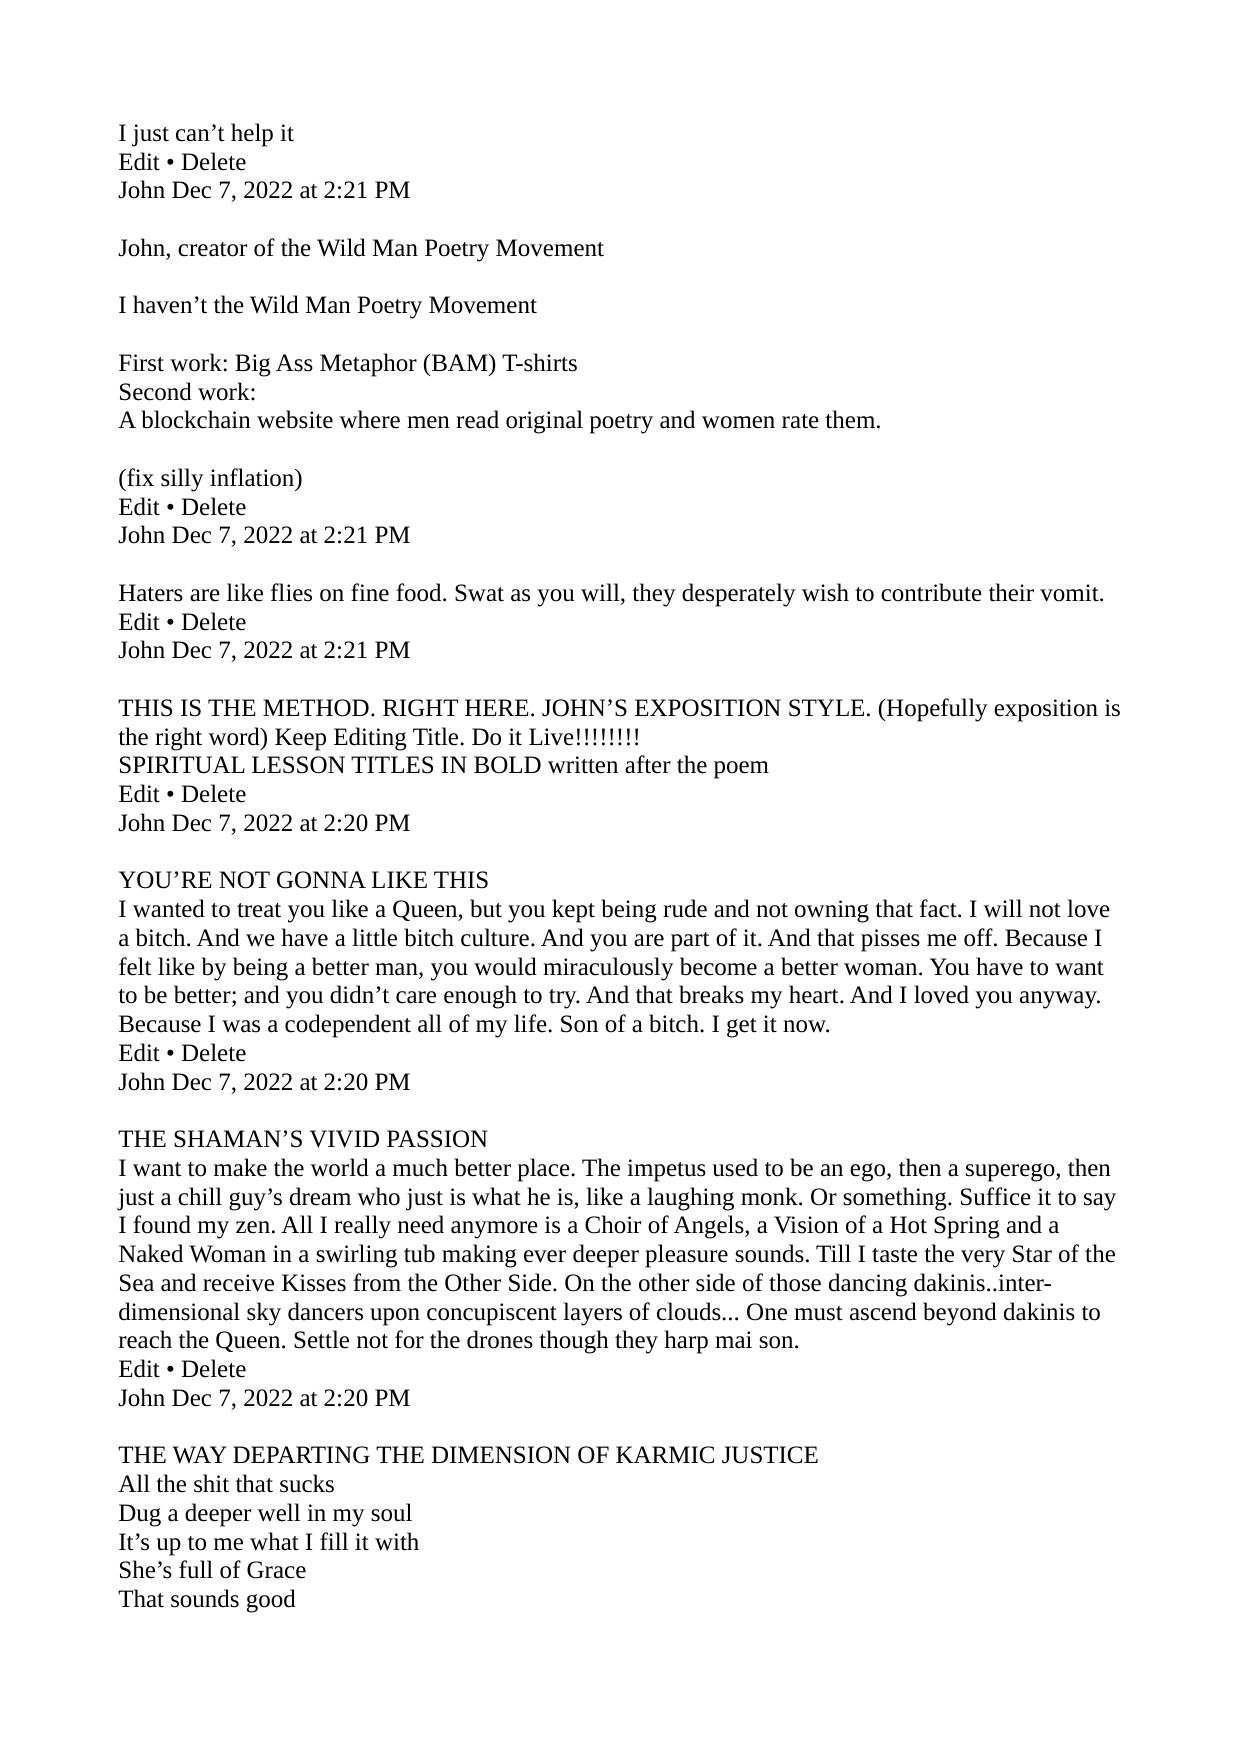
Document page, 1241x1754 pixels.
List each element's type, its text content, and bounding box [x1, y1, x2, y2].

text I want to make the world a much better place. The impetus used to be an ego, then a superego, then just a chill guy’s dream who just is what he is, like a laughing monk. Or something. Suffice it to say I found my zen. All I really need anymore is a Choir of Angels, a Vision of a Hot Spring and a Naked Woman in a swirling tub making ever deeper pleasure sounds. Till I taste the very Star of the Sea and receive Kisses from the Other Side. On the other side of those dancing dakinis..inter-dimensional sky dancers upon concupiscent layers of clouds... One must ascend beyond dakinis to reach the Queen. Settle not for the drones though they harp mai son. [118, 1153, 1122, 1354]
text Dug a deeper well in my soul [118, 1498, 1122, 1527]
text Edit • Delete [118, 492, 1122, 521]
text (fix silly inflation) [118, 463, 1122, 492]
text First work: Big Ass Metaphor (BAM) T-shirts [118, 348, 1122, 377]
text THE SHAMAN’S VIVID PASSION [118, 1124, 1122, 1153]
text All the shit that sucks [118, 1469, 1122, 1498]
text Edit • Delete [118, 607, 1122, 636]
text I wanted to treat you like a Queen, but you kept being rude and not owning that fact. I will not love a bitch. And we have a little bitch culture. And you are part of it. And that pisses me off. Because I felt like by being a better man, you would miraculously become a better woman. You have to want to be better; and you didn’t care enough to try. And that breaks my heart. And I loved you anyway. Because I was a codependent all of my life. Son of a bitch. I get it now. [118, 894, 1122, 1038]
text Edit • Delete [118, 1038, 1122, 1067]
text Second work: [118, 377, 1122, 406]
text Edit • Delete [118, 147, 1122, 176]
text That sounds good [118, 1584, 1122, 1613]
text THE WAY DEPARTING THE DIMENSION OF KARMIC JUSTICE [118, 1441, 1122, 1469]
text A blockchain website where men read original poetry and women rate them. [118, 406, 1122, 434]
text Edit • Delete [118, 779, 1122, 808]
text John Dec 7, 2022 at 2:21 PM [118, 176, 1122, 204]
text She’s full of Grace [118, 1556, 1122, 1584]
text John Dec 7, 2022 at 2:20 PM [118, 1383, 1122, 1412]
text SPIRITUAL LESSON TITLES IN BOLD written after the poem [118, 751, 1122, 779]
text Edit • Delete [118, 1354, 1122, 1383]
text John, creator of the Wild Man Poetry Movement [118, 233, 1122, 262]
text I haven’t the Wild Man Poetry Movement [118, 291, 1122, 319]
text It’s up to me what I fill it with [118, 1527, 1122, 1556]
text John Dec 7, 2022 at 2:21 PM [118, 521, 1122, 549]
text THIS IS THE METHOD. RIGHT HERE. JOHN’S EXPOSITION STYLE. (Hopefully exposition is the right word) Keep Editing Title. Do it Live!!!!!!!! [118, 693, 1122, 751]
text John Dec 7, 2022 at 2:20 PM [118, 808, 1122, 837]
text Haters are like flies on fine food. Swat as you will, they desperately wish to contribute their vomit. [118, 578, 1122, 607]
text I just can’t help it [118, 118, 1122, 147]
text John Dec 7, 2022 at 2:21 PM [118, 636, 1122, 664]
text YOU’RE NOT GONNA LIKE THIS [118, 866, 1122, 894]
text John Dec 7, 2022 at 2:20 PM [118, 1067, 1122, 1096]
